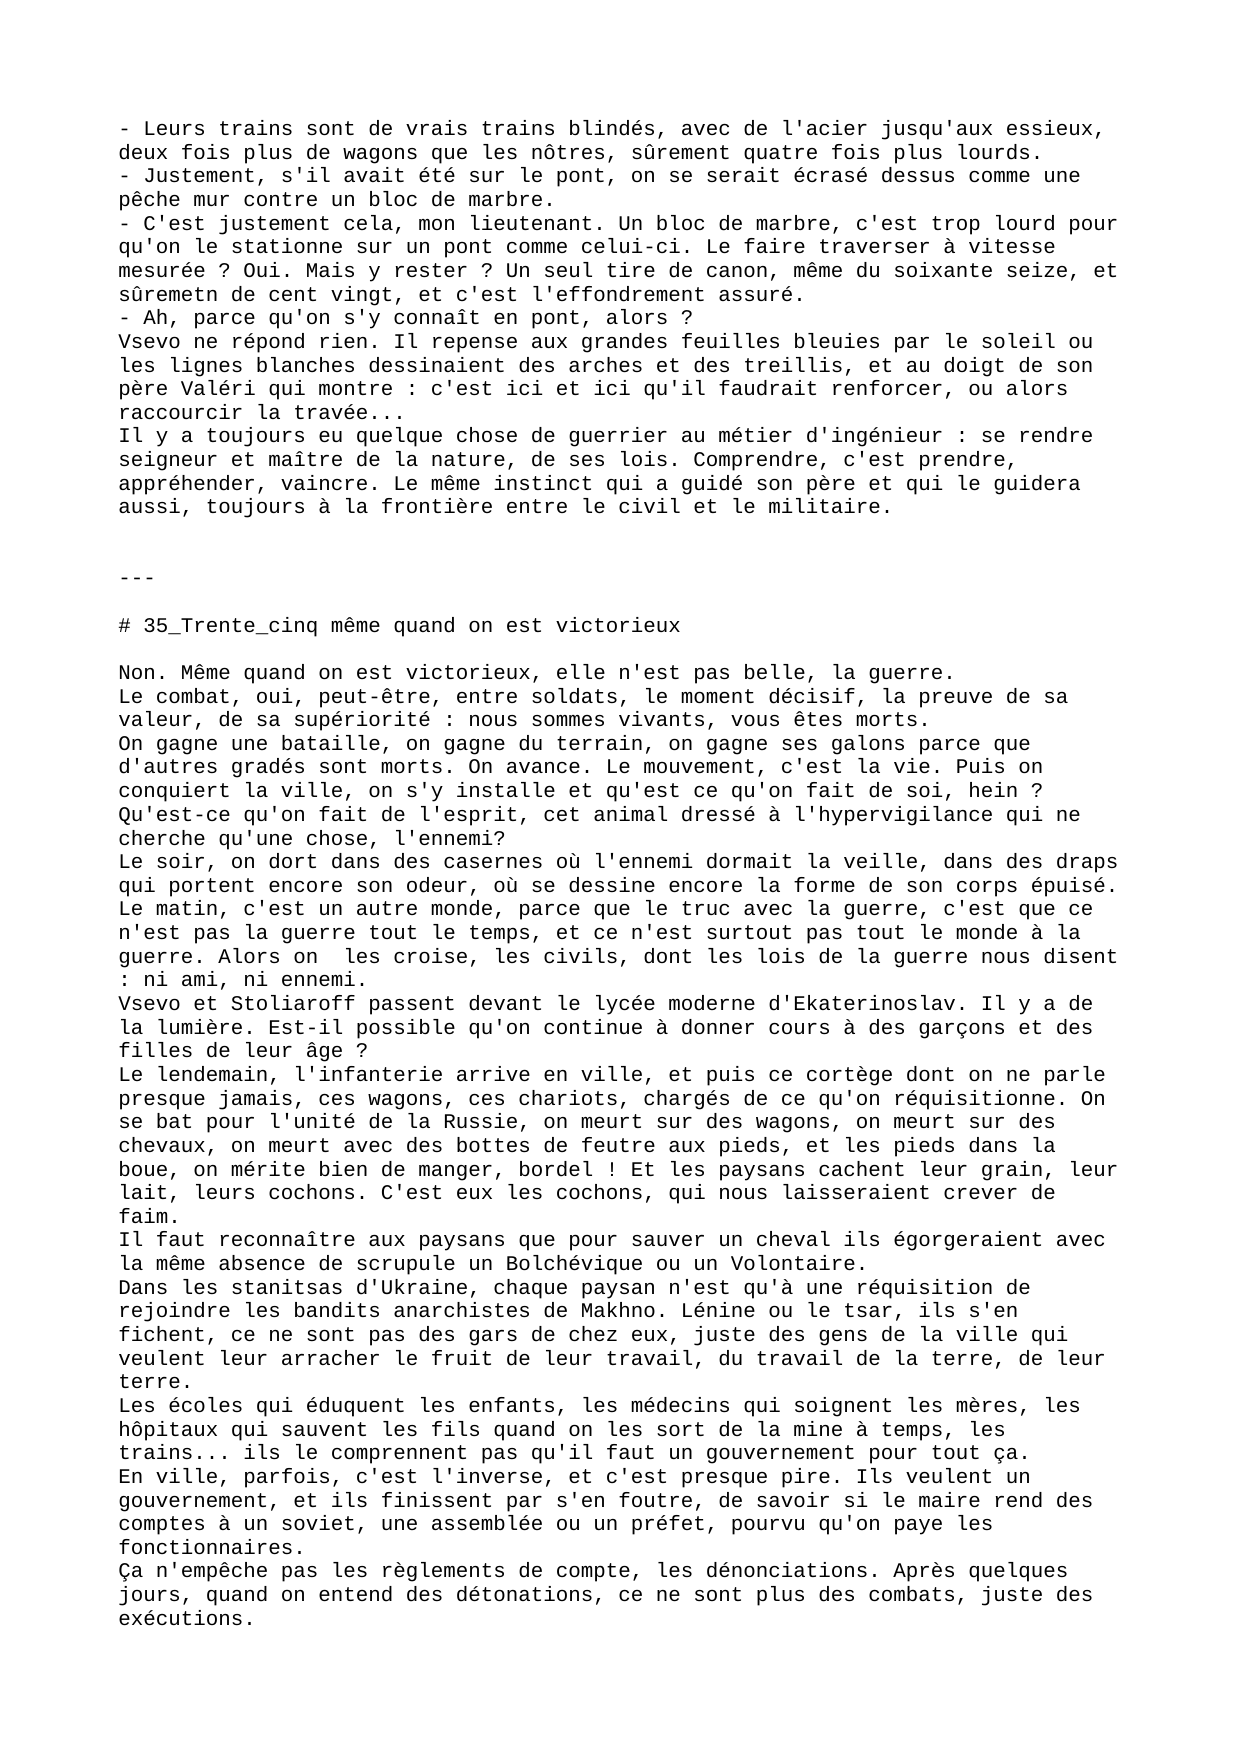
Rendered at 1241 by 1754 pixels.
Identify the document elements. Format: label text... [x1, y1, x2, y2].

text Vsevo et Stoliaroff passent devant le lycée moderne d'Ekaterinoslav. Il y a de la lumière. Est-il possible qu'on continue à donner cours à des garçons et des filles de leur âge ? [118, 993, 1122, 1064]
text - C'est justement cela, mon lieutenant. Un bloc de marbre, c'est trop lourd pour qu'on le stationne sur un pont comme celui-ci. Le faire traverser à vitesse mesurée ? Oui. Mais y rester ? Un seul tire de canon, même du soixante seize, et sûremetn de cent vingt, et c'est l'effondrement assuré. [118, 213, 1122, 307]
text --- [118, 567, 1122, 591]
text Il faut reconnaître aux paysans que pour sauver un cheval ils égorgeraient avec la même absence de scrupule un Bolchévique ou un Volontaire. [118, 1229, 1122, 1277]
text Vsevo ne répond rien. Il repense aux grandes feuilles bleuies par le soleil ou les lignes blanches dessinaient des arches et des treillis, et au doigt de son père Valéri qui montre : c'est ici et ici qu'il faudrait renforcer, ou alors raccourcir la travée... [118, 331, 1122, 426]
text Ça n'empêche pas les règlements de compte, les dénonciations. Après quelques jours, quand on entend des détonations, ce ne sont plus des combats, juste des exécutions. [118, 1561, 1122, 1631]
text Le soir, on dort dans des casernes où l'ennemi dormait la veille, dans des draps qui portent encore son odeur, où se dessine encore la forme de son corps épuisé. Le matin, c'est un autre monde, parce que le truc avec la guerre, c'est que ce n'est pas la guerre tout le temps, et ce n'est surtout pas tout le monde à la guerre. Alors on les croise, les civils, dont les lois de la guerre nous disent : ni ami, ni ennemi. [118, 851, 1122, 993]
text En ville, parfois, c'est l'inverse, et c'est presque pire. Ils veulent un gouvernement, et ils finissent par s'en foutre, de savoir si le maire rend des comptes à un soviet, une assemblée ou un préfet, pourvu qu'on paye les fonctionnaires. [118, 1466, 1122, 1561]
text Le combat, oui, peut-être, entre soldats, le moment décisif, la preuve de sa valeur, de sa supériorité : nous sommes vivants, vous êtes morts. [118, 686, 1122, 733]
text Il y a toujours eu quelque chose de guerrier au métier d'ingénieur : se rendre seigneur et maître de la nature, de ses lois. Comprendre, c'est prendre, appréhender, vaincre. Le même instinct qui a guidé son père et qui le guidera aussi, toujours à la frontière entre le civil et le militaire. [118, 426, 1122, 520]
text Dans les stanitsas d'Ukraine, chaque paysan n'est qu'à une réquisition de rejoindre les bandits anarchistes de Makhno. Lénine ou le tsar, ils s'en fichent, ce ne sont pas des gars de chez eux, juste des gens de la ville qui veulent leur arracher le fruit de leur travail, du travail de la terre, de leur terre. [118, 1277, 1122, 1395]
text - Justement, s'il avait été sur le pont, on se serait écrasé dessus comme une pêche mur contre un bloc de marbre. [118, 165, 1122, 213]
text # 35_Trente_cinq même quand on est victorieux [118, 615, 1122, 638]
text Le lendemain, l'infanterie arrive en ville, et puis ce cortège dont on ne parle presque jamais, ces wagons, ces chariots, chargés de ce qu'on réquisitionne. On se bat pour l'unité de la Russie, on meurt sur des wagons, on meurt sur des chevaux, on meurt avec des bottes de feutre aux pieds, et les pieds dans la boue, on mérite bien de manger, bordel ! Et les paysans cachent leur grain, leur lait, leurs cochons. C'est eux les cochons, qui nous laisseraient crever de faim. [118, 1064, 1122, 1229]
text Les écoles qui éduquent les enfants, les médecins qui soignent les mères, les hôpitaux qui sauvent les fils quand on les sort de la mine à temps, les trains... ils le comprennent pas qu'il faut un gouvernement pour tout ça. [118, 1395, 1122, 1466]
text - Leurs trains sont de vrais trains blindés, avec de l'acier jusqu'aux essieux, deux fois plus de wagons que les nôtres, sûrement quatre fois plus lourds. [118, 118, 1122, 165]
text Non. Même quand on est victorieux, elle n'est pas belle, la guerre. [118, 662, 1122, 686]
text On gagne une bataille, on gagne du terrain, on gagne ses galons parce que d'autres gradés sont morts. On avance. Le mouvement, c'est la vie. Puis on conquiert la ville, on s'y installe et qu'est ce qu'on fait de soi, hein ? Qu'est-ce qu'on fait de l'esprit, cet animal dressé à l'hypervigilance qui ne cherche qu'une chose, l'ennemi? [118, 733, 1122, 851]
text - Ah, parce qu'on s'y connaît en pont, alors ? [118, 307, 1122, 331]
